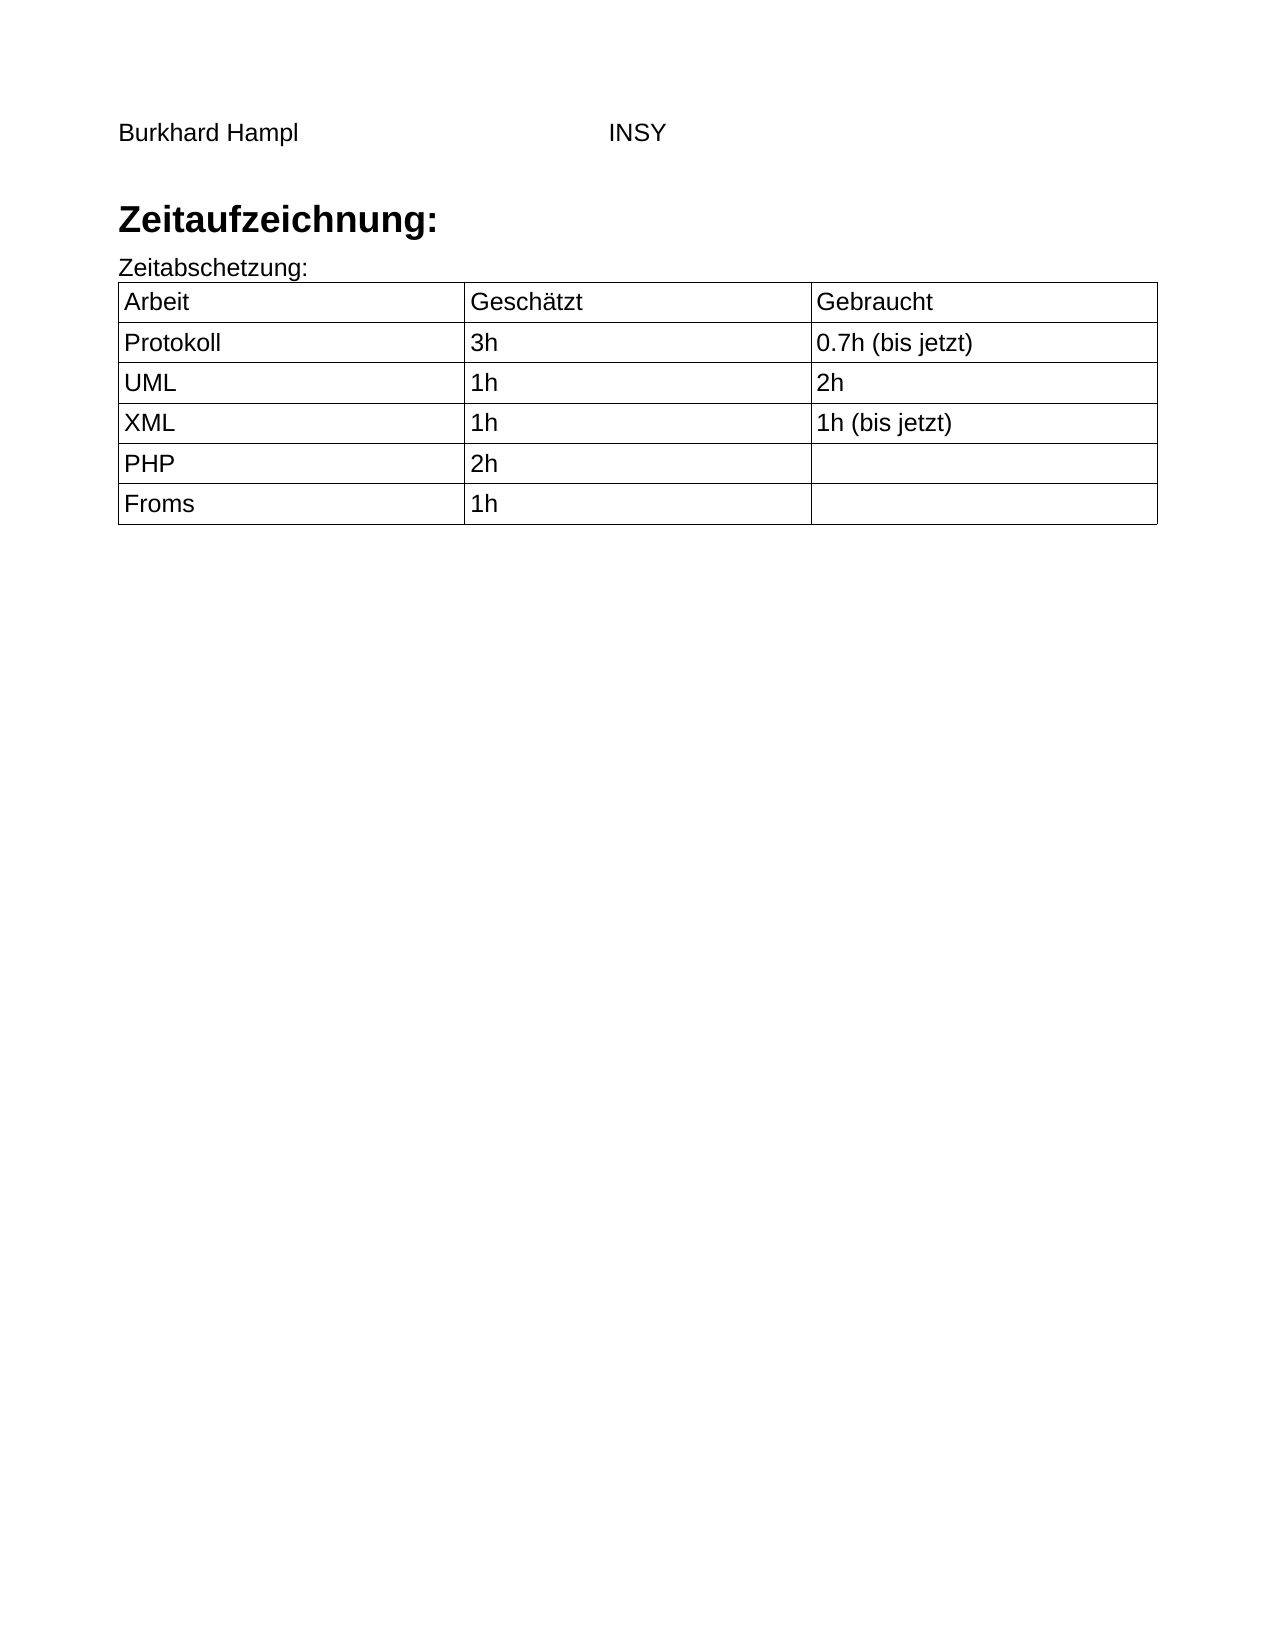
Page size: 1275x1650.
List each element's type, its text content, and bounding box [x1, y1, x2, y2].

table_cell 1h (bis jetzt) [812, 404, 1157, 443]
table_header Arbeit [119, 283, 464, 322]
subtitle Zeitaufzeichnung: [118, 197, 1157, 240]
table_cell 2h [465, 444, 811, 483]
table_cell Protokoll [119, 323, 464, 362]
table_cell UML [119, 363, 464, 402]
table_cell [812, 444, 1157, 483]
table_cell [812, 484, 1157, 523]
table_cell PHP [119, 444, 464, 483]
table_header Geschätzt [465, 283, 811, 322]
table_cell 3h [465, 323, 811, 362]
table_cell 1h [465, 363, 811, 402]
table_cell 0.7h (bis jetzt) [812, 323, 1157, 362]
table_cell 2h [812, 363, 1157, 402]
table_cell XML [119, 404, 464, 443]
table_cell 1h [465, 404, 811, 443]
table_cell Froms [119, 484, 464, 523]
table_header Gebraucht [812, 283, 1157, 322]
table_cell 1h [465, 484, 811, 523]
text Zeitabschetzung: [118, 253, 1157, 282]
